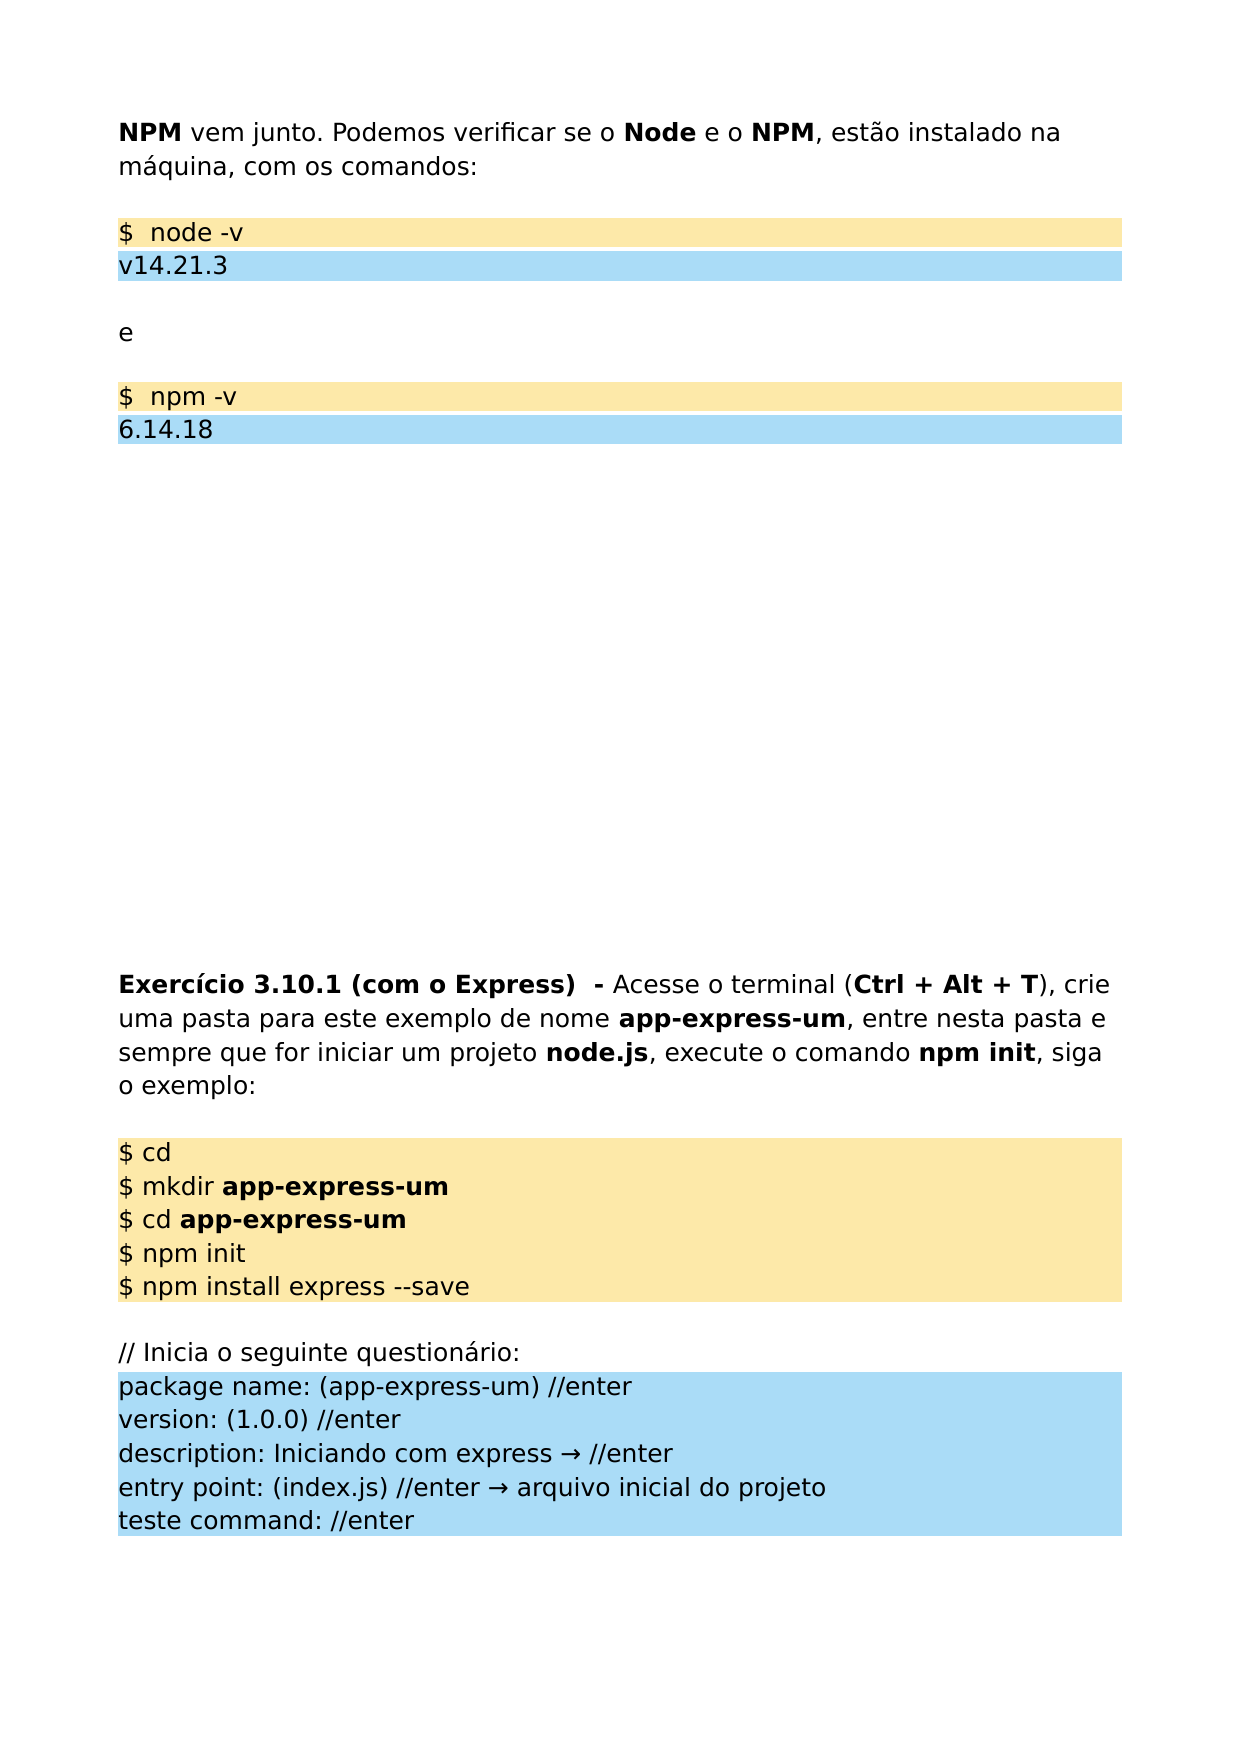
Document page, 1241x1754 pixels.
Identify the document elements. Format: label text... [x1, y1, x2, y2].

text package name: (app-express-um) //enter [118, 1372, 1122, 1401]
text Exercício 3.10.1 (com o Express) - Acesse o terminal (Ctrl + Alt + T), crie uma pasta para este exemplo de nome app-express-um, entre nesta pasta e sempre que for iniciar um projeto node.js, execute o comando npm init, siga o exemplo: [118, 971, 1122, 1100]
text $ node -v [118, 218, 1122, 247]
text $ mkdir app-express-um [118, 1172, 1122, 1201]
text e [118, 318, 1122, 348]
text v14.21.3 [118, 251, 1122, 281]
text NPM vem junto. Podemos verificar se o Node e o NPM, estão instalado na máquina, com os comandos: [118, 118, 1122, 181]
text $ npm init [118, 1239, 1122, 1268]
text $ npm install express --save [118, 1272, 1122, 1302]
text $ cd [118, 1138, 1122, 1167]
text entry point: (index.js) //enter → arquivo inicial do projeto [118, 1473, 1122, 1502]
text teste command: //enter [118, 1506, 1122, 1536]
text // Inicia o seguinte questionário: [118, 1339, 1122, 1368]
text $ npm -v [118, 382, 1122, 411]
text version: (1.0.0) //enter [118, 1406, 1122, 1435]
text description: Iniciando com express → //enter [118, 1439, 1122, 1468]
text $ cd app-express-um [118, 1205, 1122, 1234]
text 6.14.18 [118, 415, 1122, 444]
